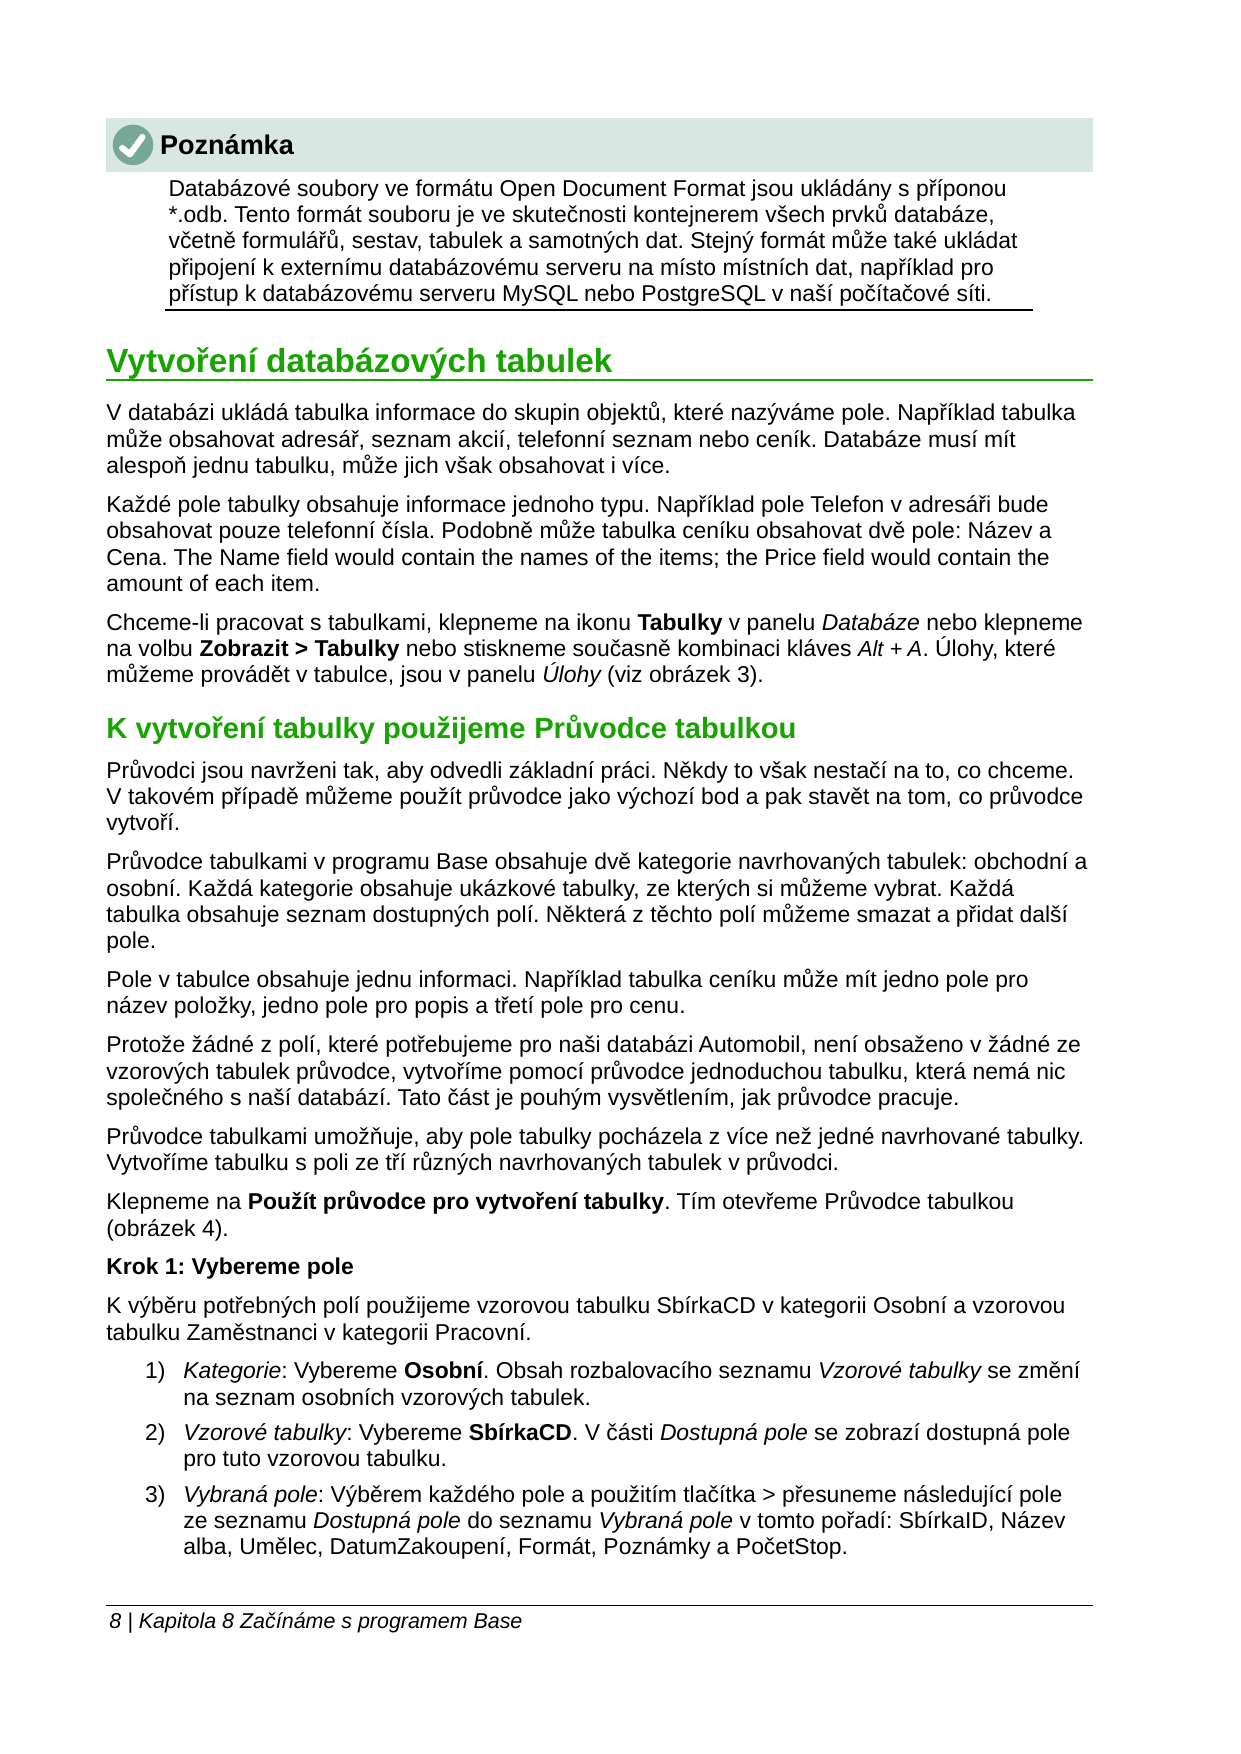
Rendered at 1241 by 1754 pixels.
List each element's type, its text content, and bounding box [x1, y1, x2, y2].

subtitle Vytvoření databázových tabulek [106, 341, 1093, 379]
list Vzorové tabulky: Vybereme SbírkaCD. V části Dostupná pole se zobrazí dostupná pole pro tuto vzorovou tabulku. [165, 1419, 1093, 1472]
text Klepneme na Použít průvodce pro vytvoření tabulky. Tím otevřeme Průvodce tabulkou (obrázek 4). [106, 1188, 1093, 1241]
text Protože žádné z polí, které potřebujeme pro naši databázi Automobil, není obsaženo v žádné ze vzorových tabulek průvodce, vytvoříme pomocí průvodce jednoduchou tabulku, která nemá nic společného s naší databází. Tato část je pouhým vysvětlením, jak průvodce pracuje. [106, 1031, 1093, 1110]
text K výběru potřebných polí použijeme vzorovou tabulku SbírkaCD v kategorii Osobní a vzorovou tabulku Zaměstnanci v kategorii Pracovní. [106, 1292, 1093, 1345]
subtitle Poznámka [106, 118, 1093, 172]
text Pole v tabulce obsahuje jednu informaci. Například tabulka ceníku může mít jedno pole pro název položky, jedno pole pro popis a třetí pole pro cenu. [106, 966, 1093, 1019]
text V databázi ukládá tabulka informace do skupin objektů, které nazýváme pole. Například tabulka může obsahovat adresář, seznam akcií, telefonní seznam nebo ceník. Databáze musí mít alespoň jednu tabulku, může jich však obsahovat i více. [106, 399, 1093, 478]
text Každé pole tabulky obsahuje informace jednoho typu. Například pole Telefon v adresáři bude obsahovat pouze telefonní čísla. Podobně může tabulka ceníku obsahovat dvě pole: Název a Cena. The Name field would contain the names of the items; the Price field would contain the amount of each item. [106, 491, 1093, 596]
text Krok 1: Vybereme pole [106, 1253, 1093, 1280]
text Průvodce tabulkami v programu Base obsahuje dvě kategorie navrhovaných tabulek: obchodní a osobní. Každá kategorie obsahuje ukázkové tabulky, ze kterých si můžeme vybrat. Každá tabulka obsahuje seznam dostupných polí. Některá z těchto polí můžeme smazat a přidat další pole. [106, 848, 1093, 954]
text Chceme-li pracovat s tabulkami, klepneme na ikonu Tabulky v panelu Databáze nebo klepneme na volbu Zobrazit > Tabulky nebo stiskneme současně kombinaci kláves Alt + A. Úlohy, které můžeme provádět v tabulce, jsou v panelu Úlohy (viz obrázek 3). [106, 609, 1093, 688]
list Kategorie: Vybereme Osobní. Obsah rozbalovacího seznamu Vzorové tabulky se změní na seznam osobních vzorových tabulek. [165, 1357, 1093, 1410]
list Vybraná pole: Výběrem každého pole a použitím tlačítka > přesuneme následující pole ze seznamu Dostupná pole do seznamu Vybraná pole v tomto pořadí: SbírkaID, Název alba, Umělec, DatumZakoupení, Formát, Poznámky a PočetStop. [165, 1481, 1093, 1559]
text Databázové soubory ve formátu Open Document Format jsou ukládány s příponou *.odb. Tento formát souboru je ve skutečnosti kontejnerem všech prvků databáze, včetně formulářů, sestav, tabulek a samotných dat. Stejný formát může také ukládat připojení k externímu databázovému serveru na místo místních dat, například pro přístup k databázovému serveru MySQL nebo PostgreSQL v naší počítačové síti. [165, 172, 1033, 309]
subtitle K vytvoření tabulky použijeme Průvodce tabulkou [106, 711, 1093, 745]
text Průvodce tabulkami umožňuje, aby pole tabulky pocházela z více než jedné navrhované tabulky. Vytvoříme tabulku s poli ze tří různých navrhovaných tabulek v průvodci. [106, 1123, 1093, 1176]
text Průvodci jsou navrženi tak, aby odvedli základní práci. Někdy to však nestačí na to, co chceme. V takovém případě můžeme použít průvodce jako výchozí bod a pak stavět na tom, co průvodce vytvoří. [106, 757, 1093, 836]
